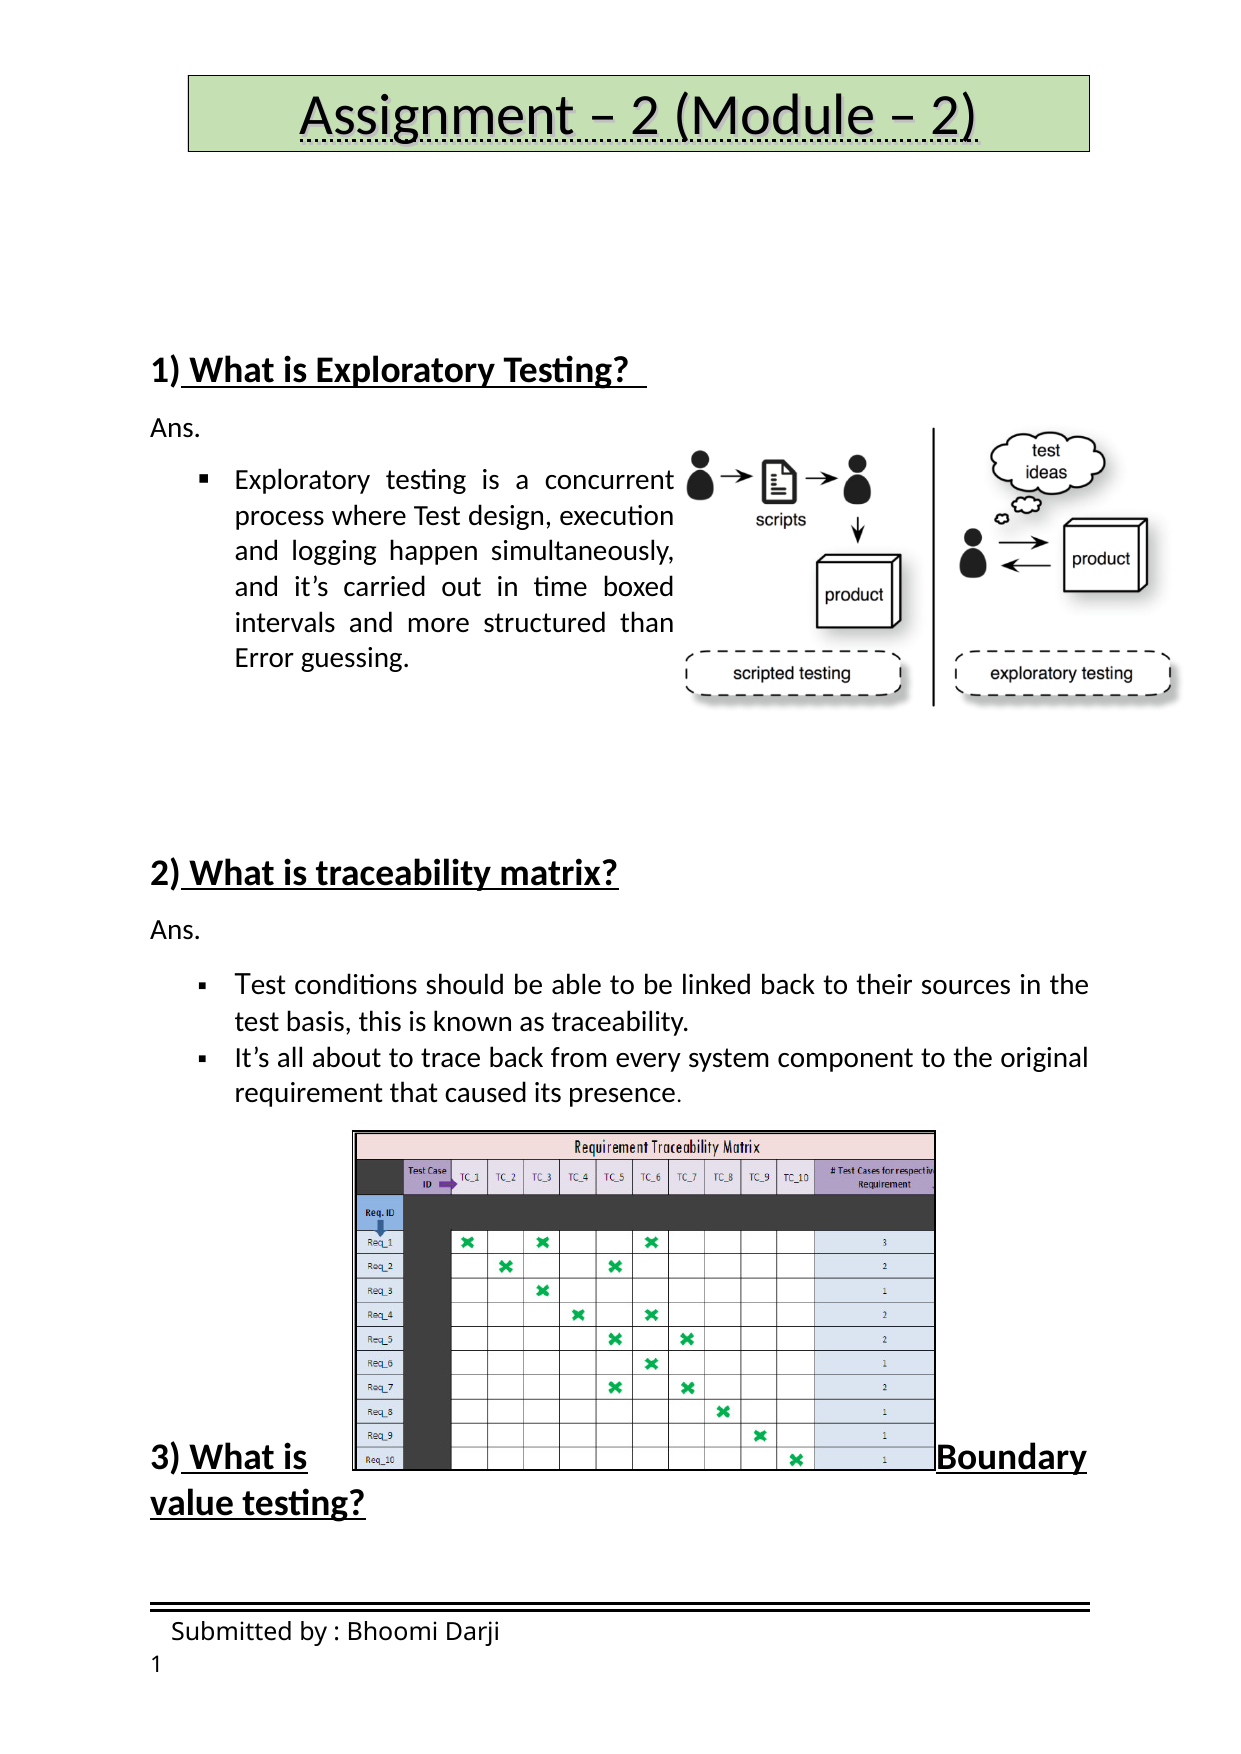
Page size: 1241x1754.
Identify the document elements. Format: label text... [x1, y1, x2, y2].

text 1) What is Exploratory Testing? [150, 346, 1090, 392]
text Assignment – 2 (Module – 2) [189, 76, 1089, 151]
text Ans. [150, 911, 1090, 947]
text 3) What is Boundary value testing? [150, 1433, 1090, 1524]
list Exploratory testing is a concurrent process where Test design, execution and logging happen simultaneously, and it’s carried out in time boxed intervals and more structured than Error guessing. [197, 461, 675, 675]
text 2) What is traceability matrix? [150, 848, 1090, 894]
list Test conditions should be able to be linked back to their sources in the test basis, this is known as traceability. [197, 963, 1090, 1039]
text Ans. [150, 409, 1090, 444]
list It’s all about to trace back from every system component to the original requirement that caused its presence. [197, 1039, 1090, 1110]
